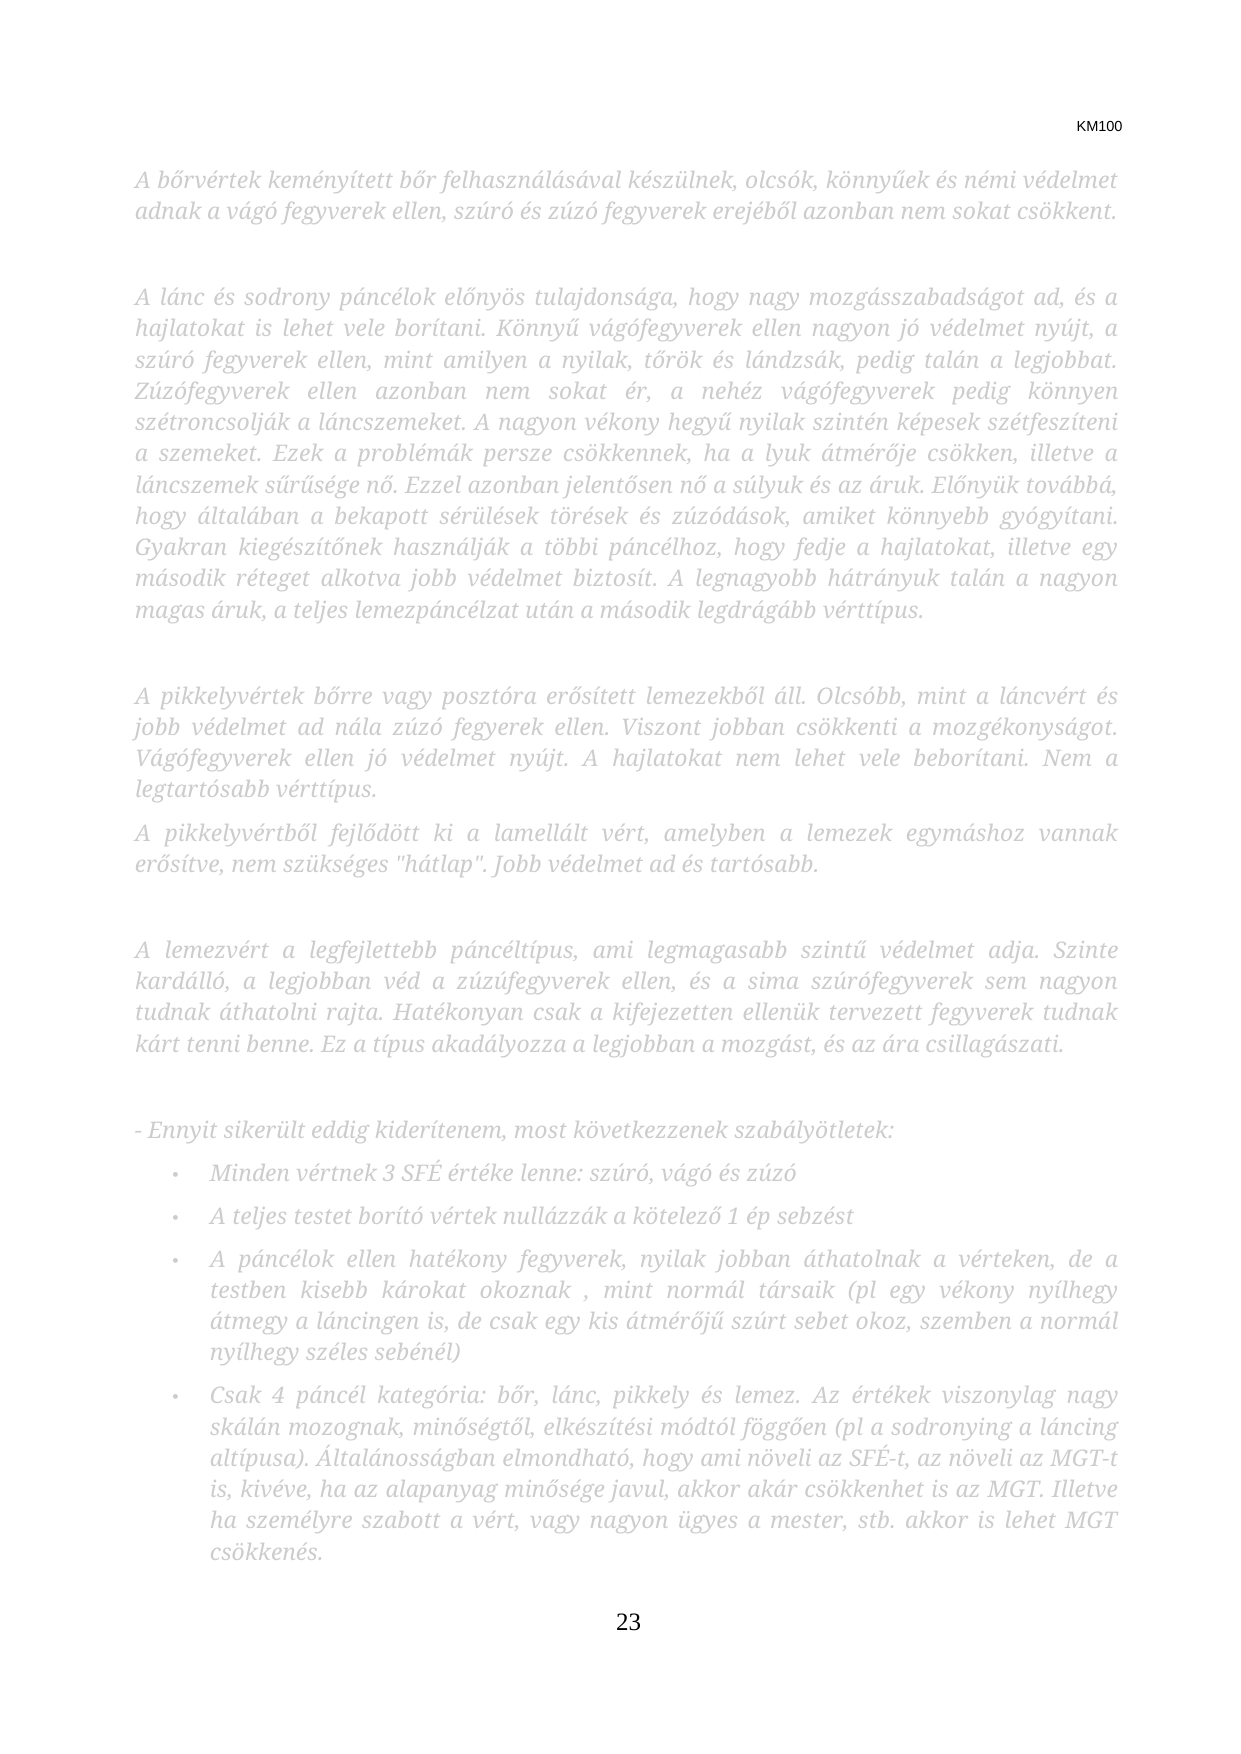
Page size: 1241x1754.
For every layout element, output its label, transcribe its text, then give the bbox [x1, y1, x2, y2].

text A pikkelyvértből fejlődött ki a lamellált vért, amelyben a lemezek egymáshoz vannak erősítve, nem szükséges "hátlap". Jobb védelmet ad és tartósabb. [134, 816, 1122, 879]
text A pikkelyvértek bőrre vagy posztóra erősített lemezekből áll. Olcsóbb, mint a láncvért és jobb védelmet ad nála zúzó fegyerek ellen. Viszont jobban csökkenti a mozgékonyságot. Vágófegyverek ellen jó védelmet nyújt. A hajlatokat nem lehet vele beborítani. Nem a legtartósabb vérttípus. [134, 680, 1122, 805]
list A páncélok ellen hatékony fegyverek, nyilak jobban áthatolnak a vérteken, de a testben kisebb károkat okoznak , mint normál társaik (pl egy vékony nyílhegy átmegy a láncingen is, de csak egy kis átmérőjű szúrt sebet okoz, szemben a normál nyílhegy széles sebénél) [172, 1243, 1122, 1368]
list Minden vértnek 3 SFÉ értéke lenne: szúró, vágó és zúzó [172, 1157, 1122, 1188]
text A lánc és sodrony páncélok előnyös tulajdonsága, hogy nagy mozgásszabadságot ad, és a hajlatokat is lehet vele borítani. Könnyű vágófegyverek ellen nagyon jó védelmet nyújt, a szúró fegyverek ellen, mint amilyen a nyilak, tőrök és lándzsák, pedig talán a legjobbat. Zúzófegyverek ellen azonban nem sokat ér, a nehéz vágófegyverek pedig könnyen szétroncsolják a láncszemeket. A nagyon vékony hegyű nyilak szintén képesek szétfeszíteni a szemeket. Ezek a problémák persze csökkennek, ha a lyuk átmérője csökken, illetve a láncszemek sűrűsége nő. Ezzel azonban jelentősen nő a súlyuk és az áruk. Előnyük továbbá, hogy általában a bekapott sérülések törések és zúzódások, amiket könnyebb gyógyítani. Gyakran kiegészítőnek használják a többi páncélhoz, hogy fedje a hajlatokat, illetve egy második réteget alkotva jobb védelmet biztosít. A legnagyobb hátrányuk talán a nagyon magas áruk, a teljes lemezpáncélzat után a második legdrágább vérttípus. [134, 281, 1122, 625]
list Csak 4 páncél kategória: bőr, lánc, pikkely és lemez. Az értékek viszonylag nagy skálán mozognak, minőségtől, elkészítési módtól föggően (pl a sodronying a láncing altípusa). Általánosságban elmondható, hogy ami növeli az SFÉ-t, az növeli az MGT-t is, kivéve, ha az alapanyag minősége javul, akkor akár csökkenhet is az MGT. Illetve ha személyre szabott a vért, vagy nagyon ügyes a mester, stb. akkor is lehet MGT csökkenés. [172, 1379, 1122, 1567]
text - Ennyit sikerült eddig kiderítenem, most következzenek szabályötletek: [134, 1113, 1122, 1145]
list A teljes testet borító vértek nullázzák a kötelező 1 ép sebzést [172, 1199, 1122, 1231]
text A bőrvértek keményített bőr felhasználásával készülnek, olcsók, könnyűek és némi védelmet adnak a vágó fegyverek ellen, szúró és zúzó fegyverek erejéből azonban nem sokat csökkent. [134, 164, 1122, 226]
text A lemezvért a legfejlettebb páncéltípus, ami legmagasabb szintű védelmet adja. Szinte kardálló, a legjobban véd a zúzúfegyverek ellen, és a sima szúrófegyverek sem nagyon tudnak áthatolni rajta. Hatékonyan csak a kifejezetten ellenük tervezett fegyverek tudnak kárt tenni benne. Ez a típus akadályozza a legjobban a mozgást, és az ára csillagászati. [134, 934, 1122, 1059]
